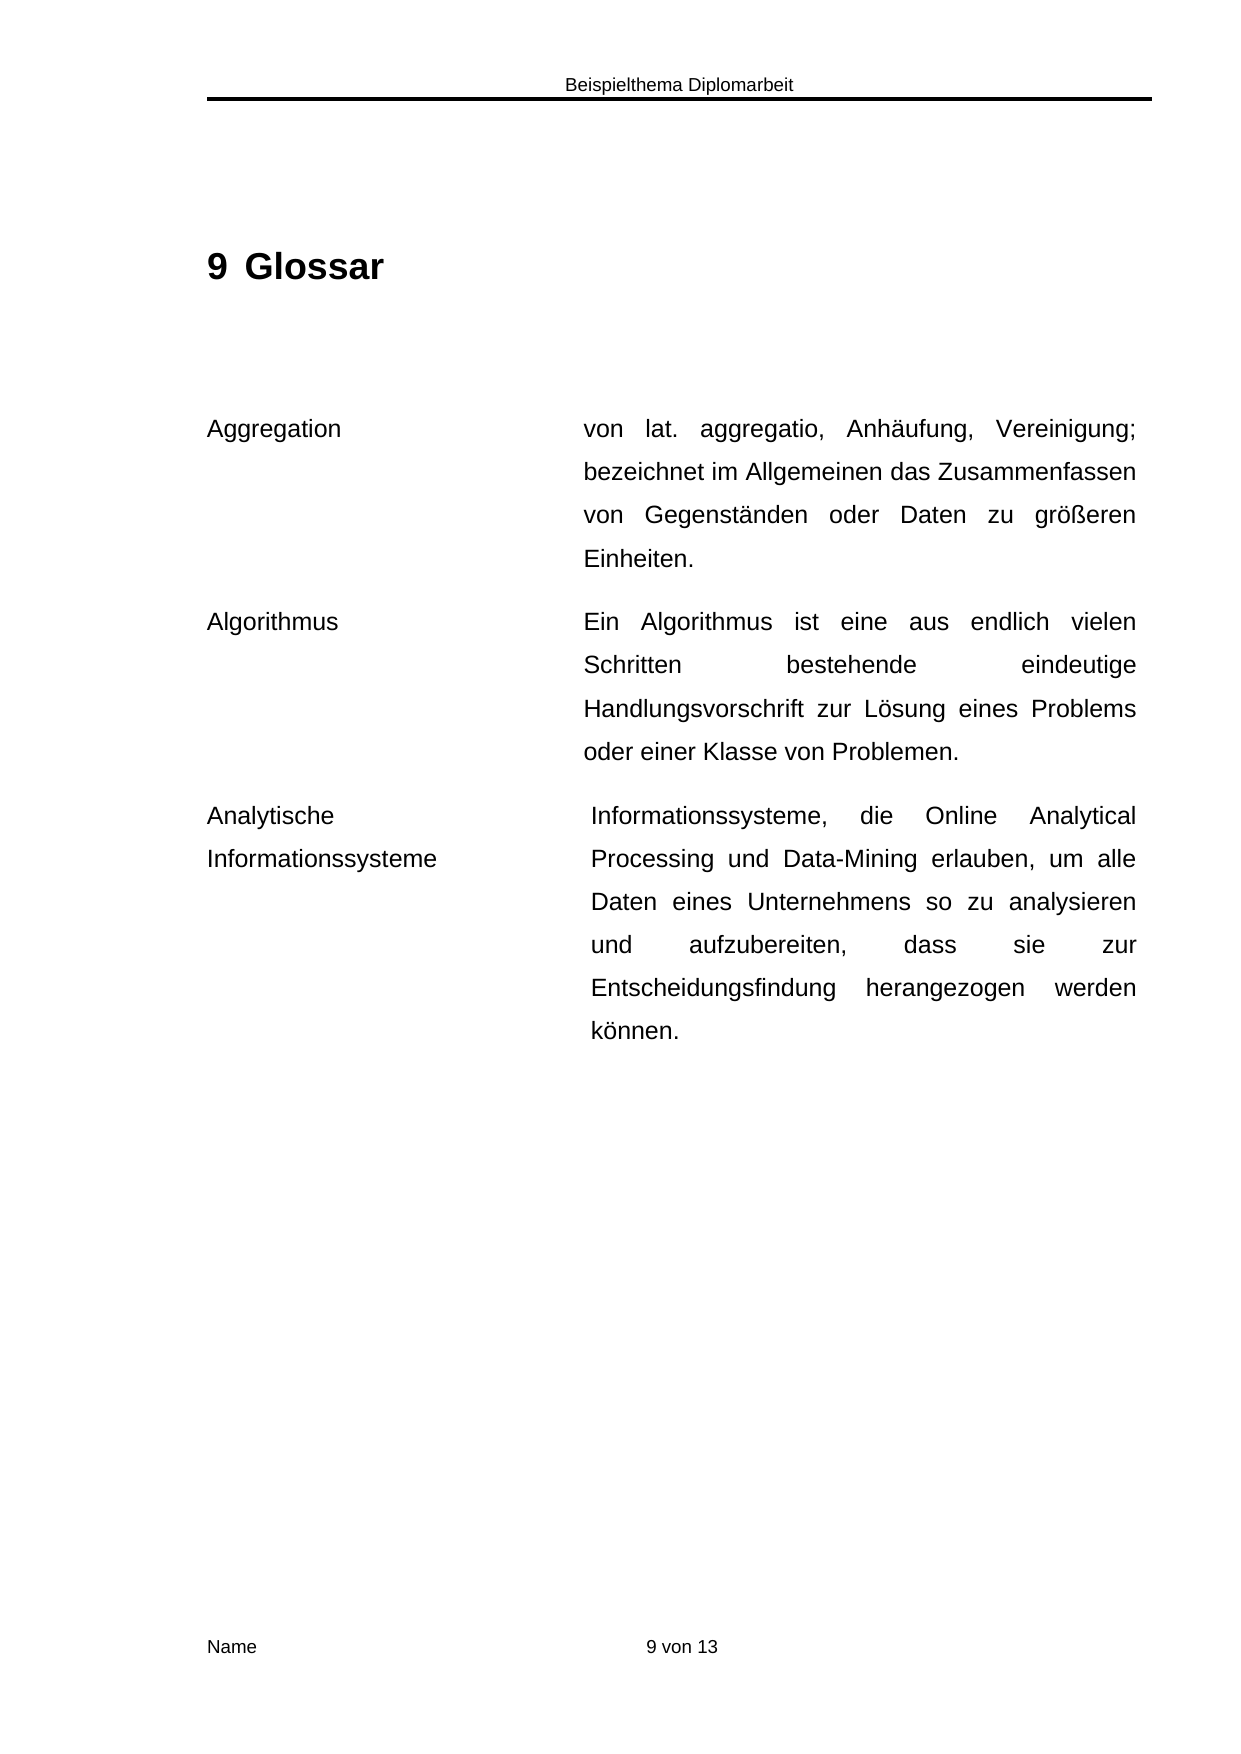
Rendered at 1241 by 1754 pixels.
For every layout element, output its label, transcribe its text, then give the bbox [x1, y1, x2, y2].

subtitle Glossar [207, 244, 1152, 288]
table_cell Ein Algorithmus ist eine aus endlich vielen Schritten bestehende eindeutige Handlungsvorschrift zur Lösung eines Problems oder einer Klasse von Problemen. [583, 587, 1144, 780]
table_header Aggregation [199, 393, 583, 587]
table_header von lat. aggregatio, Anhäufung, Vereinigung; bezeichnet im Allgemeinen das Zusammenfassen von Gegenständen oder Daten zu größeren Einheiten. [583, 393, 1144, 587]
table_cell Informationssysteme, die Online Analytical Processing und Data-Mining erlauben, um alle Daten eines Unternehmens so zu analysieren und aufzubereiten, dass sie zur Entscheidungsfindung herangezogen werden können. [583, 780, 1144, 1059]
table_cell Analytische Informationssysteme [199, 780, 583, 1059]
table_cell Algorithmus [199, 587, 583, 780]
